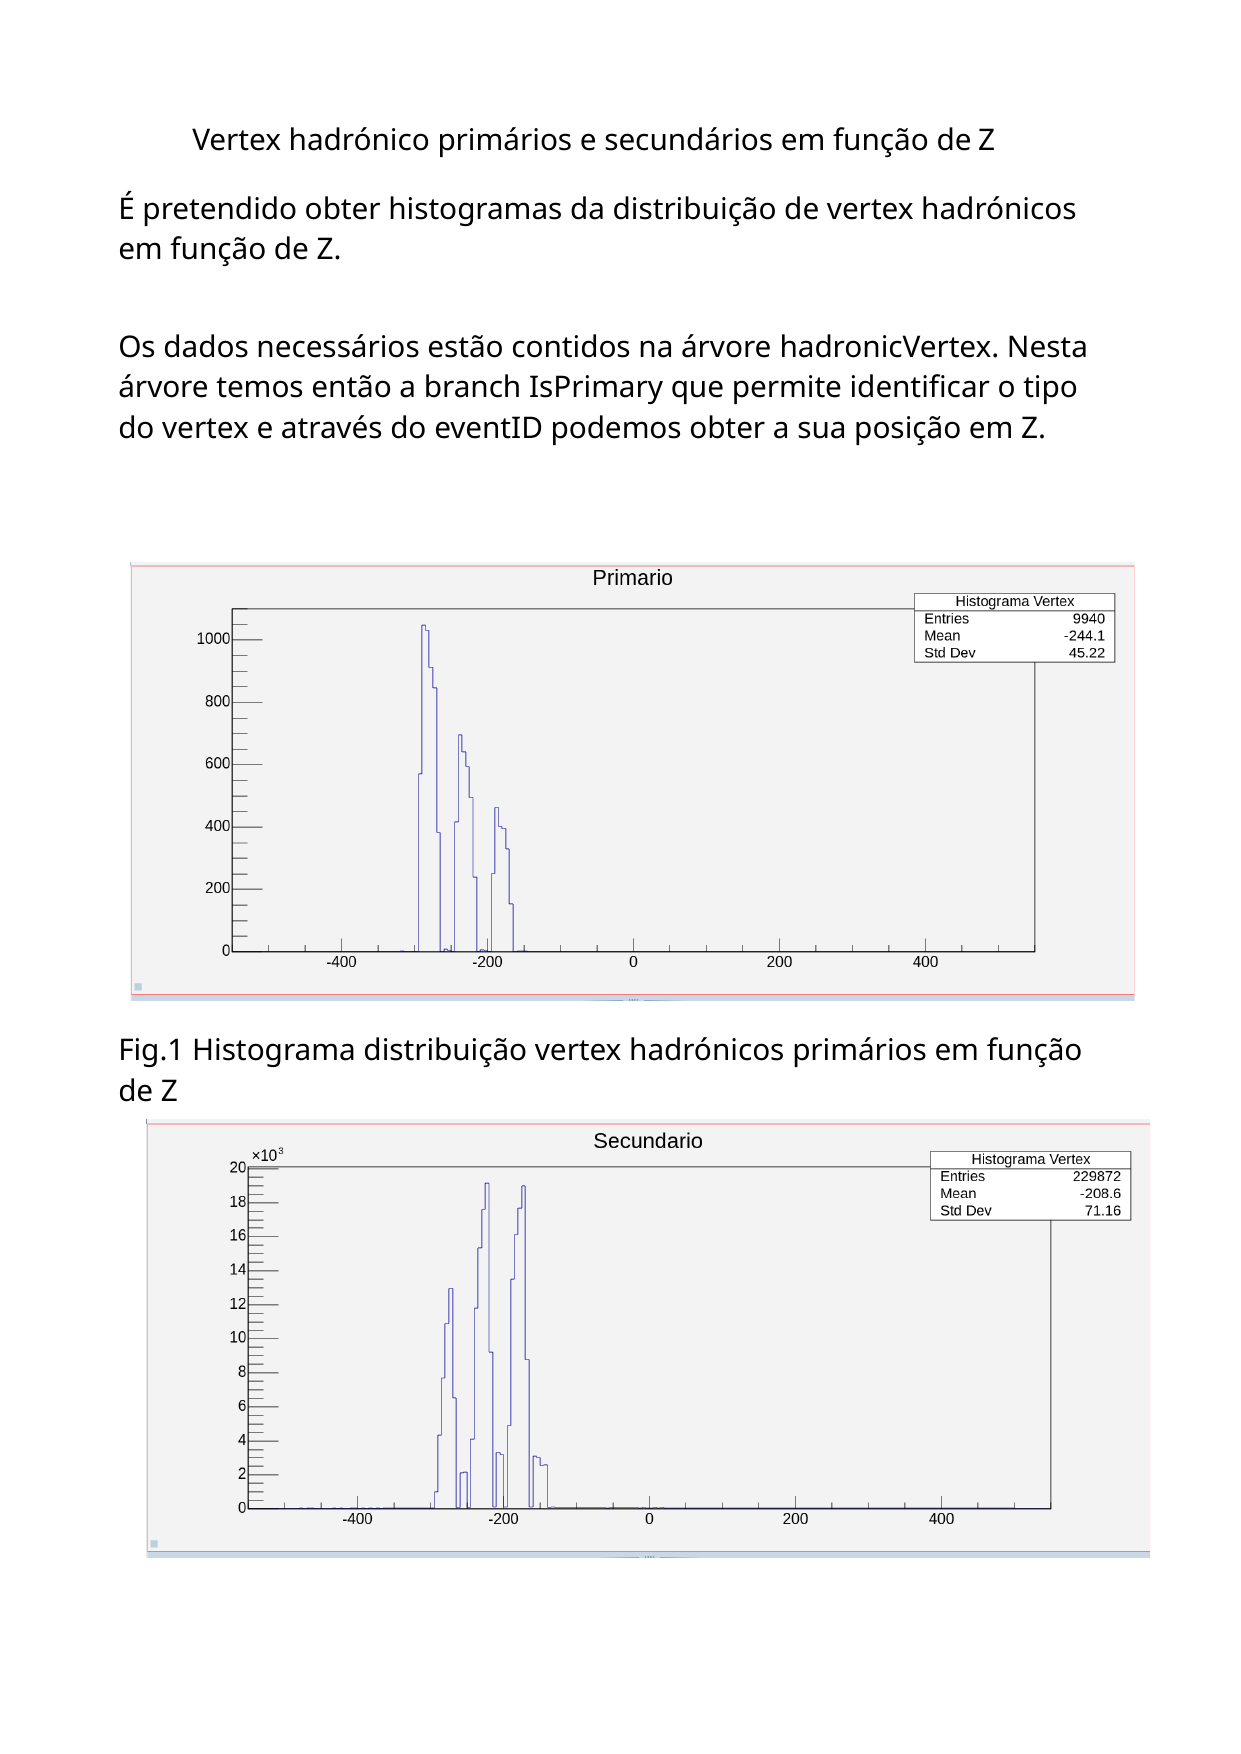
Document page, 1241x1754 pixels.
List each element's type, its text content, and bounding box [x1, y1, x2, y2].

text Os dados necessários estão contidos na árvore hadronicVertex. Nesta árvore temos então a branch IsPrimary que permite identificar o tipo do vertex e através do eventID podemos obter a sua posição em Z. [118, 326, 1122, 447]
text Fig.1 Histograma distribuição vertex hadrónicos primários em função de Z [118, 1029, 1122, 1110]
text É pretendido obter histogramas da distribuição de vertex hadrónicos em função de Z. [118, 187, 1122, 268]
picture [146, 1119, 1151, 1558]
picture [130, 562, 1135, 1001]
text Vertex hadrónico primários e secundários em função de Z [118, 118, 1122, 158]
